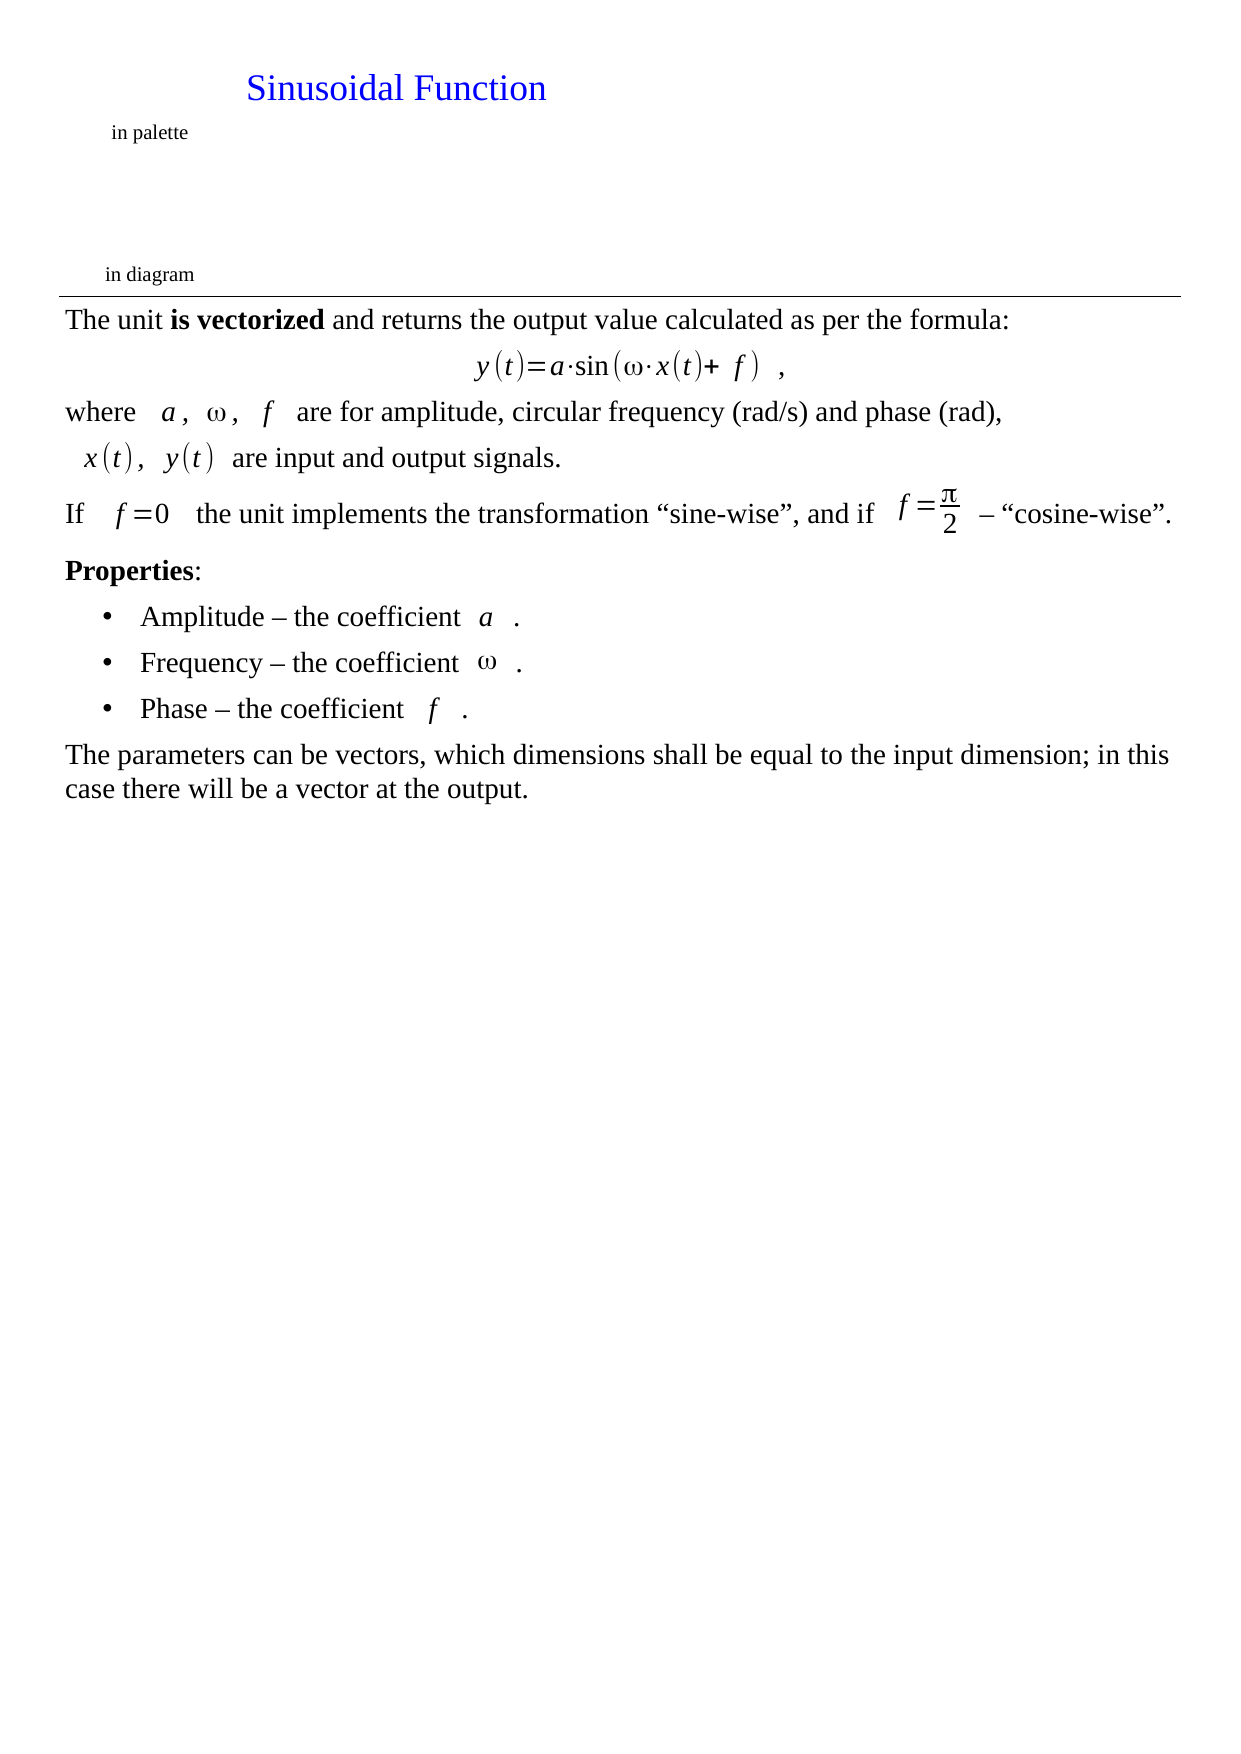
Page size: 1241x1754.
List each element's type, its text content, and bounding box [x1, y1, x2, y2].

table_header [59, 59, 240, 114]
table_cell [240, 114, 1181, 154]
table_cell in diagram [59, 256, 240, 296]
table_cell in palette [59, 114, 240, 154]
table_cell [240, 256, 1181, 296]
table_cell The unit is vectorized and returns the output value calculated as per the formula: , where are for amplitude, circular frequency (rad/s) and phase (rad), are input and output signals. If the unit implements the transformation “sine-wise”, and if– “cosine-wise”. Properties: Amplitude – the coefficient. Frequency – the coefficient. Phase – the coefficient. The parameters can be vectors, which dimensions shall be equal to the input dimension; in this case there will be a vector at the output. [59, 297, 1181, 822]
table_cell [59, 155, 240, 256]
table_cell [240, 155, 1181, 256]
table_header Sinusoidal Function [240, 59, 1181, 114]
